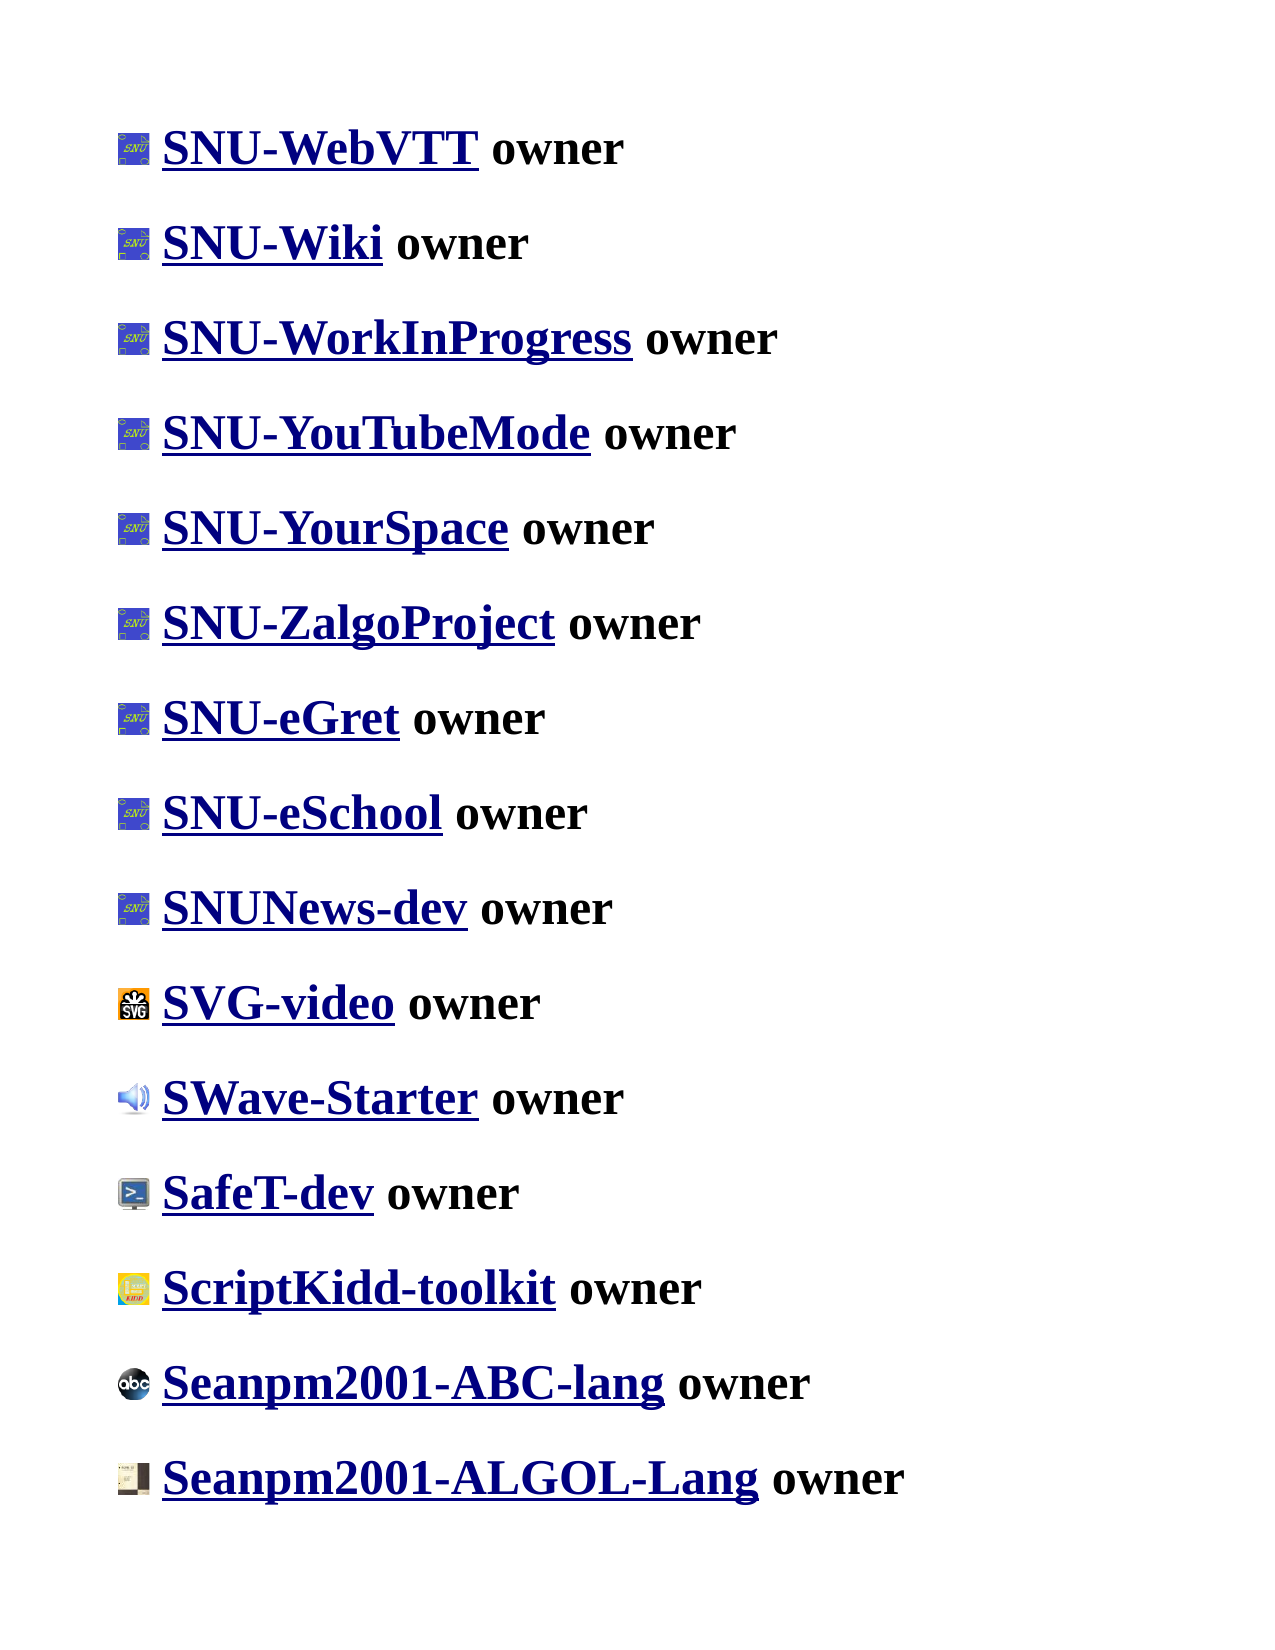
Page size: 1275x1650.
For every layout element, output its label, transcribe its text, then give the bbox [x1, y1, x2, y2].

picture [118, 798, 150, 830]
picture [118, 703, 150, 735]
subtitle SNU-Wiki owner [118, 213, 1157, 271]
subtitle SNU-eGret owner [118, 688, 1157, 746]
picture [118, 1083, 150, 1115]
subtitle SNU-YourSpace owner [118, 498, 1157, 556]
picture [118, 228, 150, 260]
subtitle SWave-Starter owner [118, 1068, 1157, 1126]
subtitle ScriptKidd-toolkit owner [118, 1258, 1157, 1316]
subtitle SVG-video owner [118, 973, 1157, 1031]
picture [118, 608, 150, 640]
picture [118, 988, 150, 1020]
subtitle SNU-WorkInProgress owner [118, 308, 1157, 366]
picture [118, 133, 150, 165]
subtitle SNU-WebVTT owner [118, 118, 1157, 176]
subtitle SNU-eSchool owner [118, 783, 1157, 841]
subtitle SNUNews-dev owner [118, 878, 1157, 936]
subtitle Seanpm2001-ALGOL-Lang owner [118, 1448, 1157, 1506]
picture [118, 1273, 150, 1305]
subtitle Seanpm2001-ABC-lang owner [118, 1353, 1157, 1411]
picture [118, 1368, 150, 1400]
picture [118, 893, 150, 925]
picture [118, 1178, 150, 1210]
subtitle SNU-YouTubeMode owner [118, 403, 1157, 461]
picture [118, 1463, 150, 1495]
picture [118, 513, 150, 545]
subtitle SNU-ZalgoProject owner [118, 593, 1157, 651]
picture [118, 418, 150, 450]
picture [118, 323, 150, 355]
subtitle SafeT-dev owner [118, 1163, 1157, 1221]
